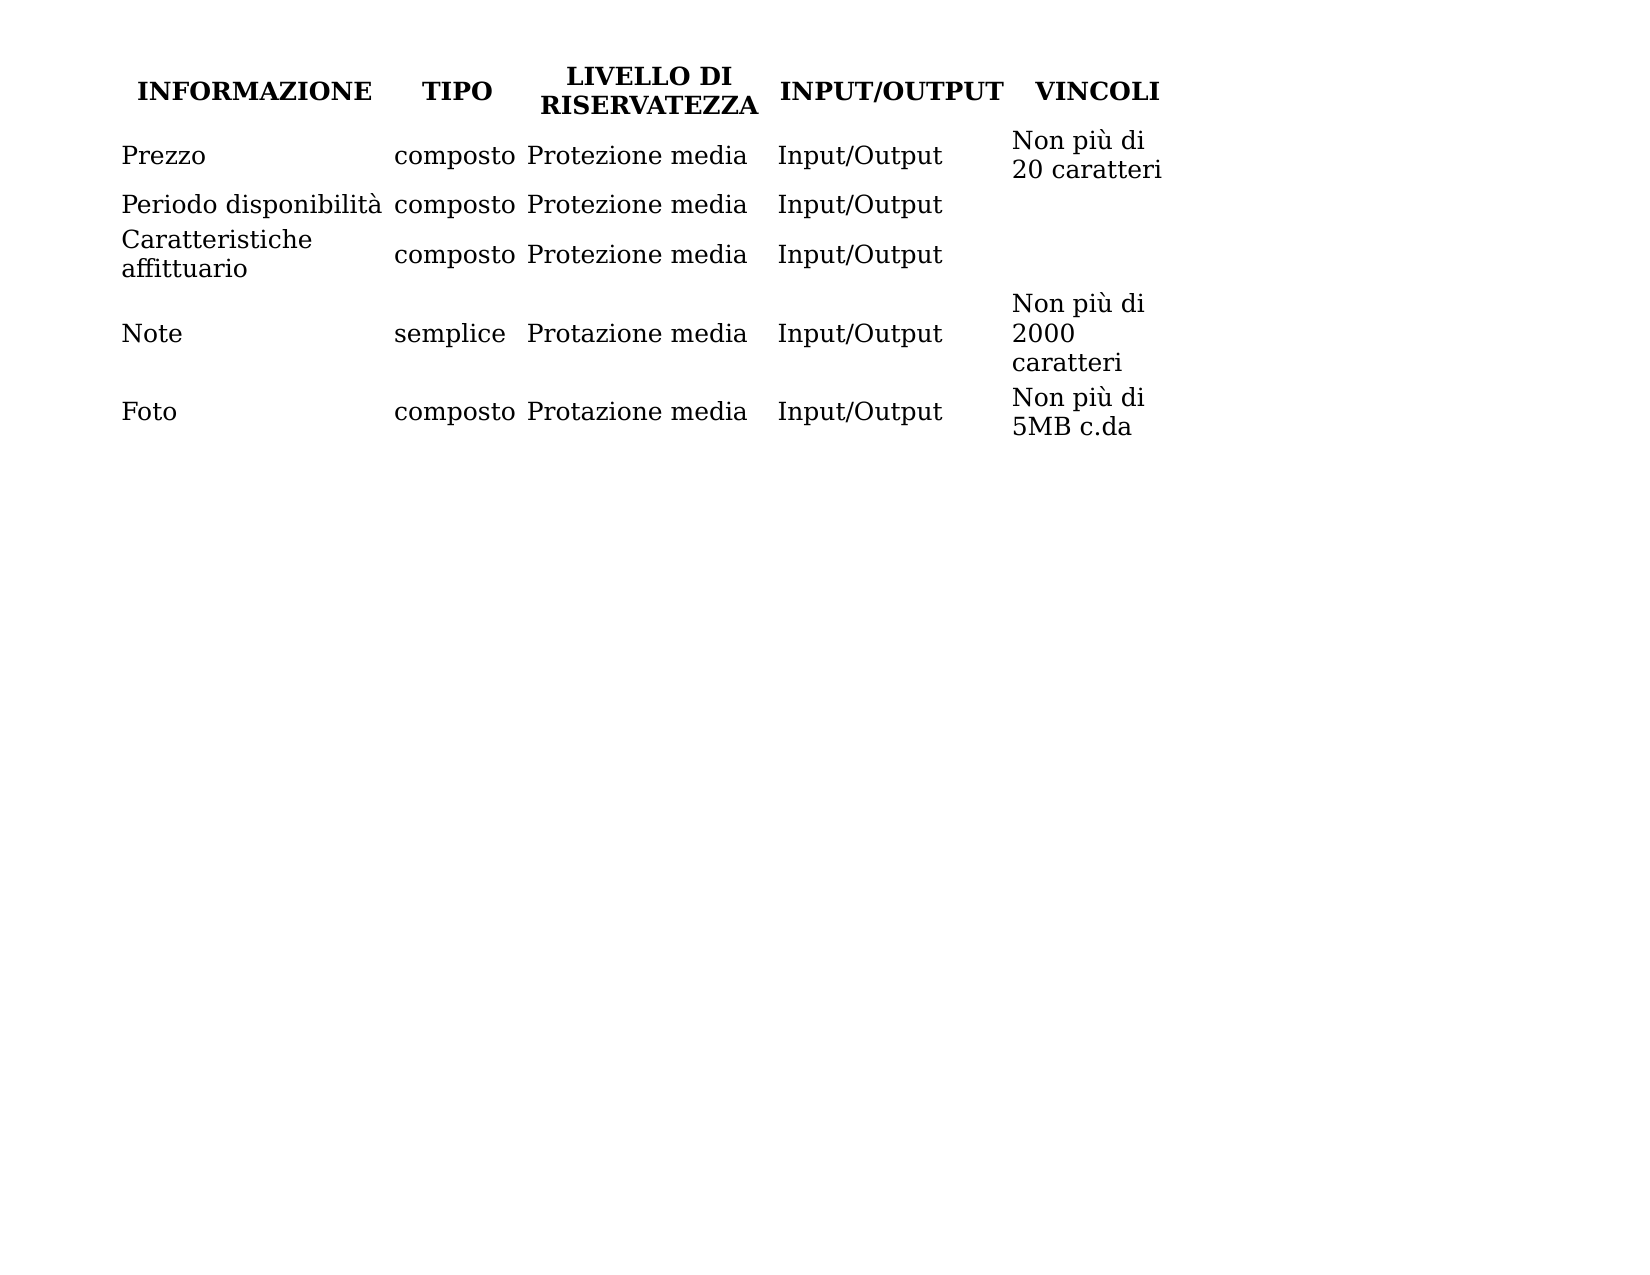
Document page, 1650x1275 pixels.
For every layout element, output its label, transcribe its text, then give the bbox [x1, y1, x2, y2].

table_header VINCOLI [1009, 59, 1186, 123]
table_cell Protezione media [524, 188, 774, 223]
table_cell Protazione media [524, 287, 774, 380]
table_cell Protezione media [524, 223, 774, 287]
table_cell semplice [391, 287, 524, 380]
table_cell Note [118, 287, 391, 380]
table_cell Input/Output [774, 223, 1009, 287]
table_header INPUT/OUTPUT [774, 59, 1009, 123]
table_cell [1009, 223, 1186, 287]
table_cell composto [391, 380, 524, 444]
table_cell Input/Output [774, 287, 1009, 380]
table_header LIVELLO DI RISERVATEZZA [524, 59, 774, 123]
table_cell composto [391, 188, 524, 223]
table_cell Input/Output [774, 188, 1009, 223]
table_cell Foto [118, 380, 391, 444]
table_cell composto [391, 223, 524, 287]
table_cell composto [391, 124, 524, 188]
table_cell Non più di 5MB c.da [1009, 380, 1186, 444]
table_header TIPO [391, 59, 524, 123]
table_cell Input/Output [774, 380, 1009, 444]
table_cell Caratteristiche affittuario [118, 223, 391, 287]
table_cell Non più di 2000 caratteri [1009, 287, 1186, 380]
table_cell Non più di 20 caratteri [1009, 124, 1186, 188]
table_cell Protazione media [524, 380, 774, 444]
table_cell Periodo disponibilità [118, 188, 391, 223]
table_cell Protezione media [524, 124, 774, 188]
table_header INFORMAZIONE [118, 59, 391, 123]
table_cell Input/Output [774, 124, 1009, 188]
table_cell [1009, 188, 1186, 223]
table_cell Prezzo [118, 124, 391, 188]
